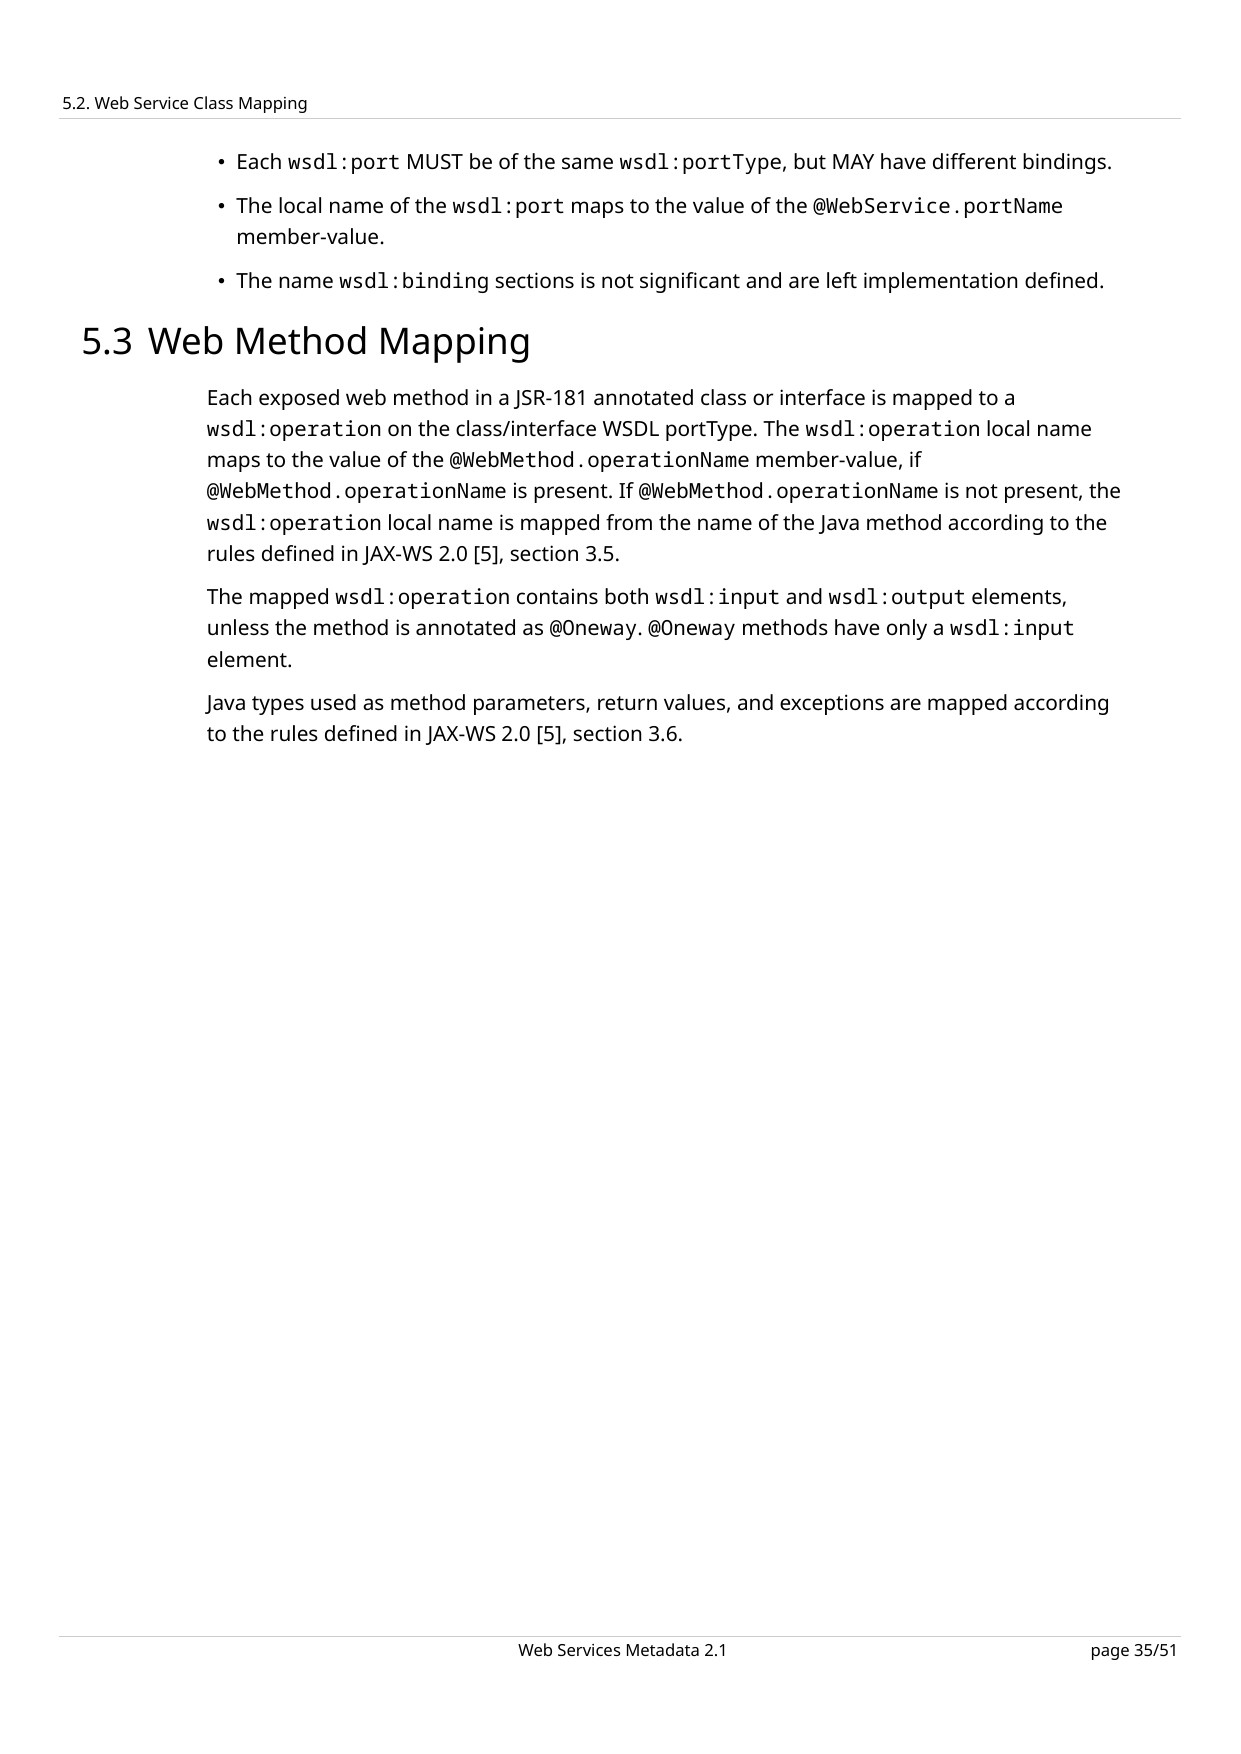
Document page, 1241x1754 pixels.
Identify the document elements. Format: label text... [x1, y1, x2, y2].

list The local name of the wsdl:port maps to the value of the @WebService.portName member-value. [221, 191, 1122, 251]
text Each exposed web method in a JSR-181 annotated class or interface is mapped to a wsdl:operation on the class/interface WSDL portType. The wsdl:operation local name maps to the value of the @WebMethod.operationName member-value, if @WebMethod.operationName is present. If @WebMethod.operationName is not present, the wsdl:operation local name is mapped from the name of the Java method according to the rules defined in JAX-WS 2.0 [5], section 3.5. [207, 383, 1122, 568]
list Each wsdl:port MUST be of the same wsdl:portType, but MAY have different bindings. [221, 147, 1122, 176]
subtitle Web Method Mapping [133, 315, 1181, 365]
text The mapped wsdl:operation contains both wsdl:input and wsdl:output elements, unless the method is annotated as @Oneway. @Oneway methods have only a wsdl:input element. [207, 582, 1122, 673]
text Java types used as method parameters, return values, and exceptions are mapped according to the rules defined in JAX-WS 2.0 [5], section 3.6. [207, 688, 1122, 747]
list The name wsdl:binding sections is not significant and are left implementation defined. [221, 266, 1122, 295]
